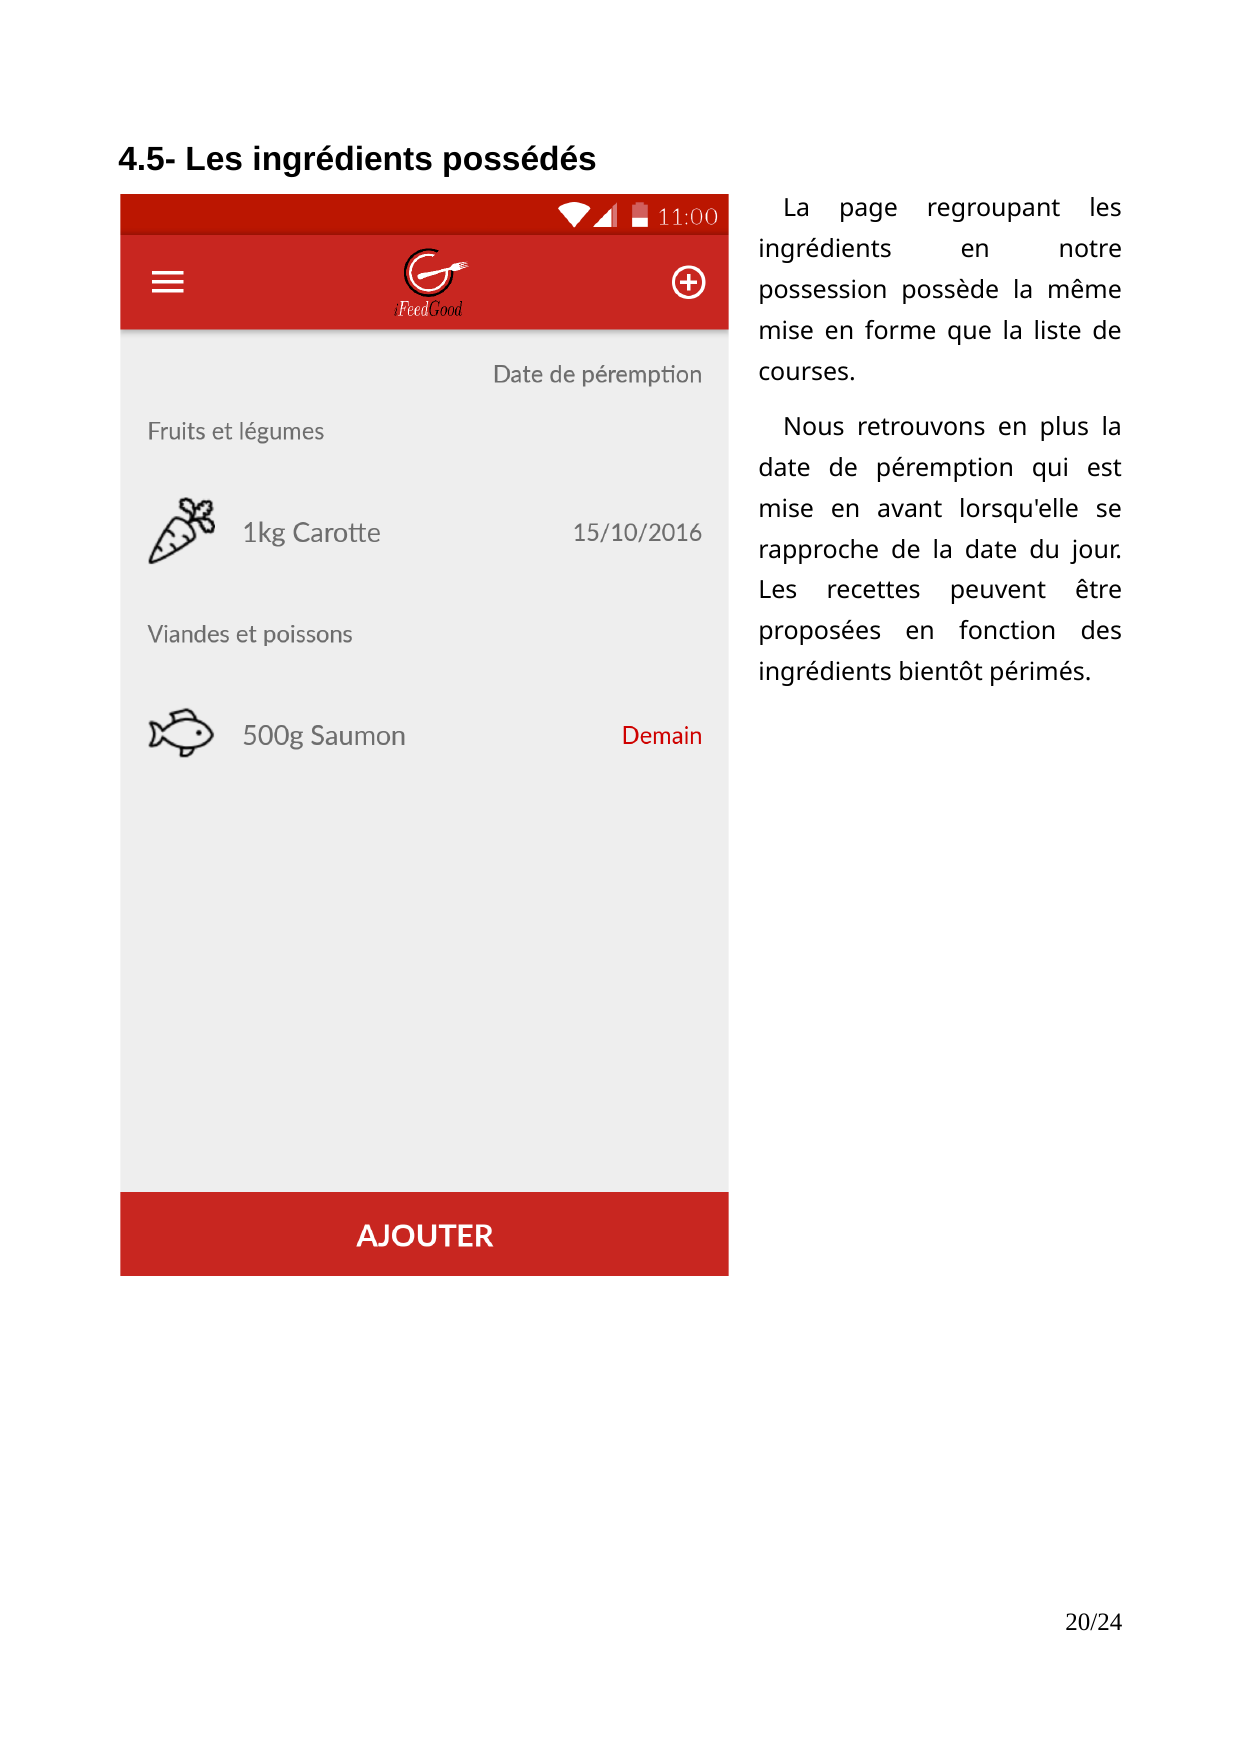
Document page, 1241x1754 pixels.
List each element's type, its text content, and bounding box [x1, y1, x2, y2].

picture [120, 194, 729, 1276]
text La page regroupant les ingrédients en notre possession possède la même mise en forme que la liste de courses. [118, 190, 1122, 387]
subtitle 4.5- Les ingrédients possédés [118, 139, 1122, 178]
text Nous retrouvons en plus la date de péremption qui est mise en avant lorsqu'elle se rapproche de la date du jour. Les recettes peuvent être proposées en fonction des ingrédients bientôt périmés. [729, 409, 1122, 688]
